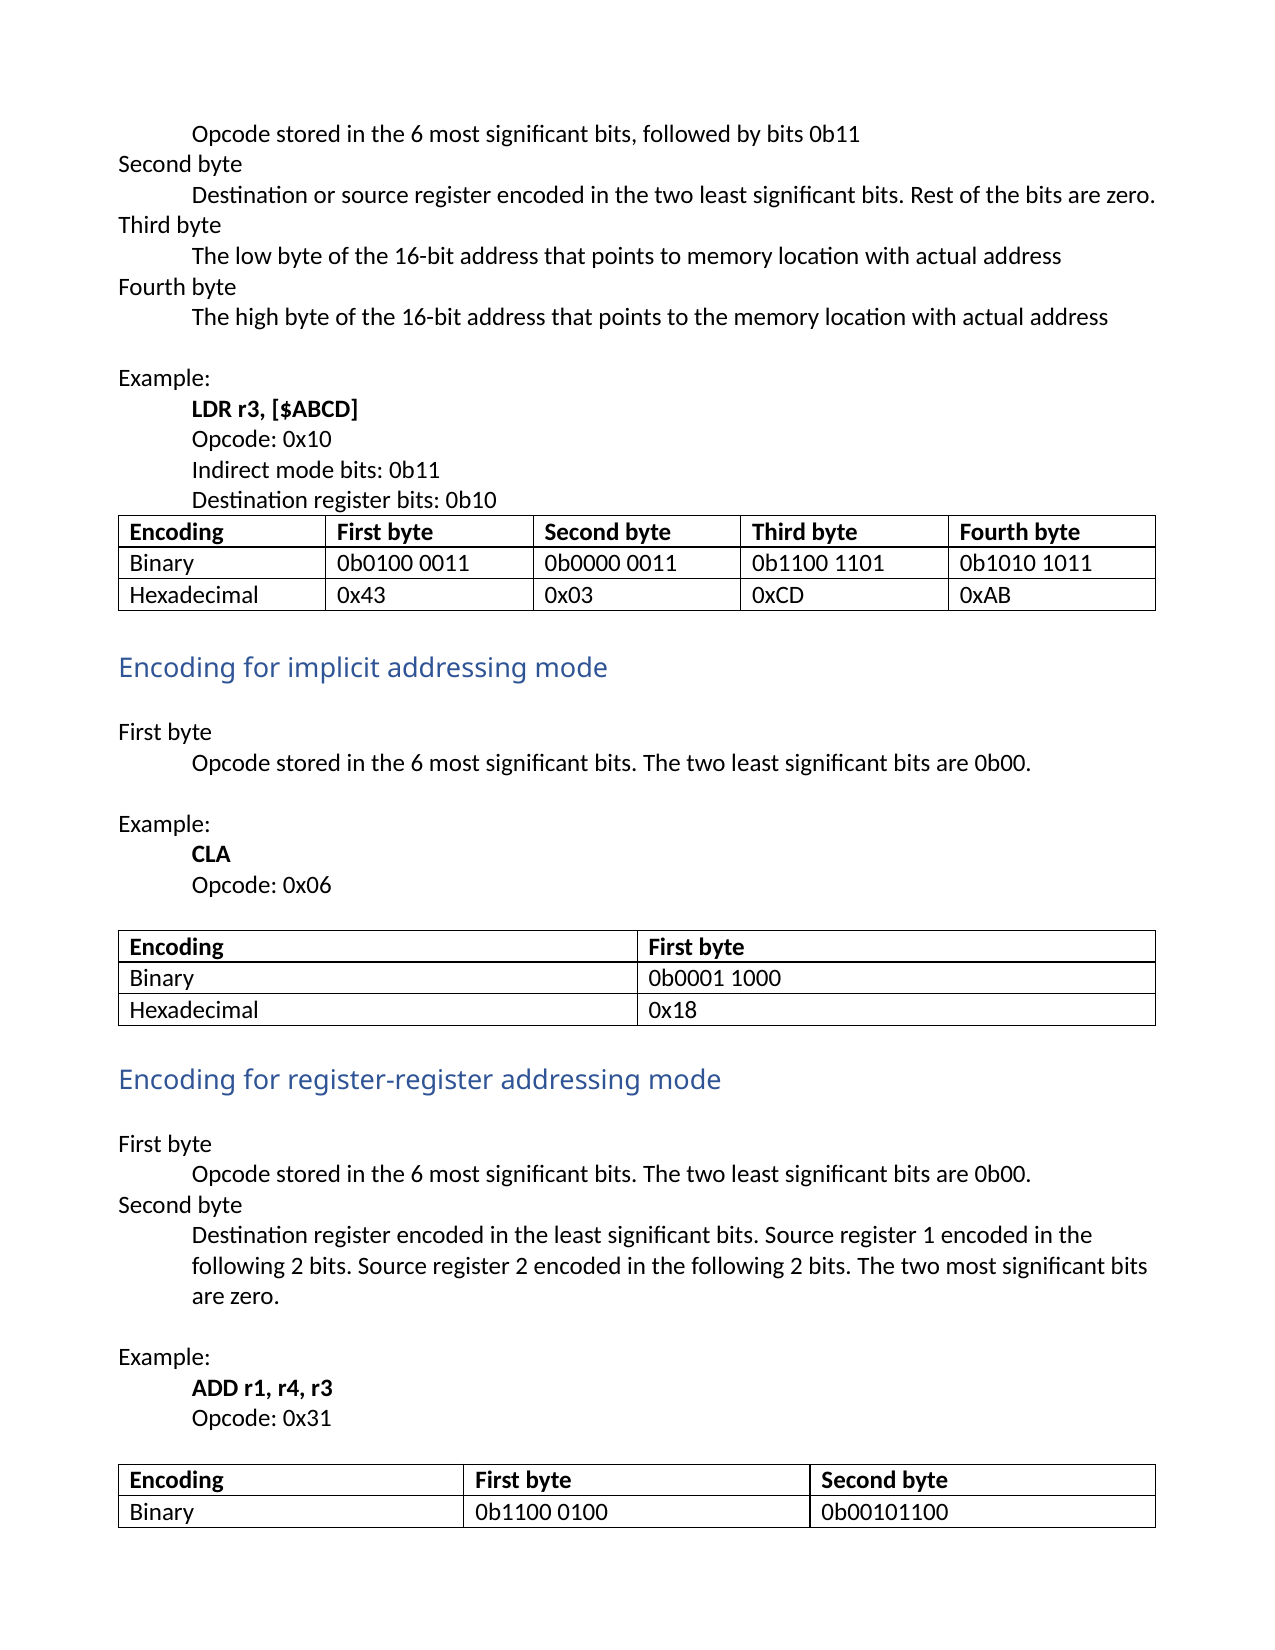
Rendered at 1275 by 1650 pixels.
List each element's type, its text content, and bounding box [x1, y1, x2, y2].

text First byte [118, 1128, 1157, 1158]
table_header Encoding [119, 516, 325, 546]
text Example: [118, 808, 1157, 838]
text CLA [118, 838, 1157, 869]
table_cell Hexadecimal [119, 579, 325, 609]
table_cell 0xAB [949, 579, 1155, 609]
subtitle Encoding for implicit addressing mode [118, 649, 1157, 686]
table_header Encoding [119, 931, 637, 961]
text Second byte [118, 1189, 1157, 1219]
table_cell 0b1100 1101 [741, 548, 948, 578]
table_cell 0b0000 0011 [534, 548, 740, 578]
text Indirect mode bits: 0b11 [118, 454, 1157, 484]
table_cell 0b00101100 [811, 1496, 1155, 1527]
table_cell 0x03 [534, 579, 740, 609]
table_header First byte [464, 1465, 809, 1495]
table_header Fourth byte [949, 516, 1155, 546]
table_cell Binary [119, 963, 637, 993]
text ADD r1, r4, r3 [118, 1372, 1157, 1402]
text Opcode: 0x31 [118, 1402, 1157, 1433]
text First byte [118, 716, 1157, 747]
text Opcode stored in the 6 most significant bits. The two least significant bits are 0b00. [118, 747, 1157, 777]
text Opcode: 0x10 [118, 423, 1157, 454]
subtitle Encoding for register-register addressing mode [118, 1060, 1157, 1097]
text Example: [118, 362, 1157, 393]
table_cell 0xCD [741, 579, 948, 609]
text Opcode: 0x06 [118, 869, 1157, 899]
text LDR r3, [$ABCD] [118, 393, 1157, 423]
table_cell 0x18 [638, 994, 1155, 1024]
text The high byte of the 16-bit address that points to the memory location with actual address [118, 301, 1157, 332]
table_header First byte [326, 516, 533, 546]
table_cell 0b1010 1011 [949, 548, 1155, 578]
table_header Encoding [119, 1465, 463, 1495]
table_header Second byte [534, 516, 740, 546]
text Opcode stored in the 6 most significant bits, followed by bits 0b11 [118, 118, 1157, 149]
table_cell 0b0100 0011 [326, 548, 533, 578]
text Fourth byte [118, 271, 1157, 301]
text Destination register bits: 0b10 [118, 484, 1157, 515]
table_cell Hexadecimal [119, 994, 637, 1024]
table_header First byte [638, 931, 1155, 961]
text Destination or source register encoded in the two least significant bits. Rest of the bits are zero. [192, 179, 1157, 210]
table_header Third byte [741, 516, 948, 546]
table_cell 0x43 [326, 579, 533, 609]
text Opcode stored in the 6 most significant bits. The two least significant bits are 0b00. [118, 1158, 1157, 1189]
table_cell Binary [119, 1496, 463, 1527]
table_cell 0b1100 0100 [464, 1496, 809, 1527]
table_cell 0b0001 1000 [638, 963, 1155, 993]
text The low byte of the 16-bit address that points to memory location with actual address [118, 240, 1157, 271]
table_header Second byte [811, 1465, 1155, 1495]
text Example: [118, 1341, 1157, 1372]
table_cell Binary [119, 548, 325, 578]
text Second byte [118, 149, 1157, 179]
text Third byte [118, 210, 1157, 240]
text Destination register encoded in the least significant bits. Source register 1 encoded in the following 2 bits. Source register 2 encoded in the following 2 bits. The two most significant bits are zero. [192, 1219, 1157, 1311]
